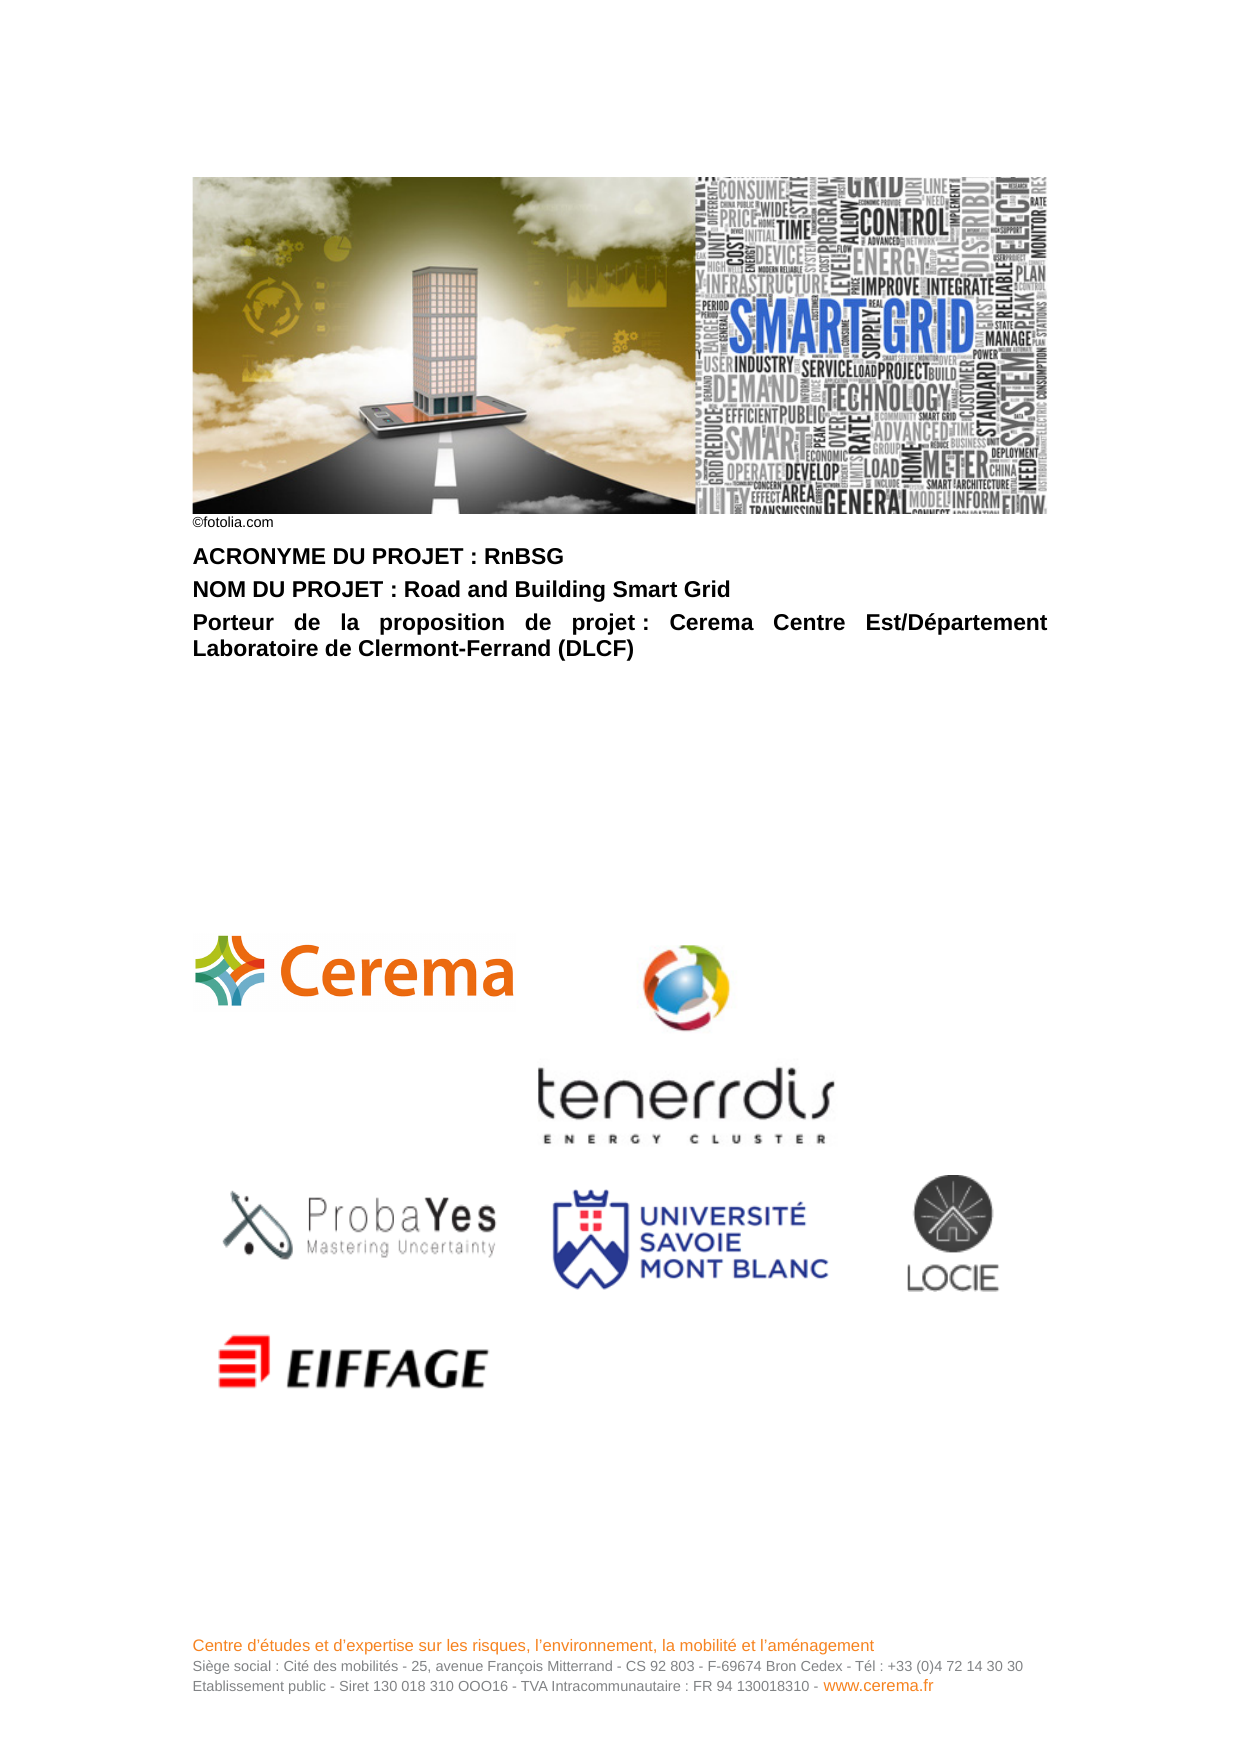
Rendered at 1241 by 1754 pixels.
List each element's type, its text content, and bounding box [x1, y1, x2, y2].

text Porteur de la proposition de projet : Cerema Centre Est/Département Laboratoire de Clermont-Ferrand (DLCF) [192, 609, 1048, 661]
picture [541, 1188, 846, 1291]
picture [192, 1317, 516, 1415]
table_cell [193, 1415, 516, 1441]
picture [192, 933, 516, 1012]
table_cell [516, 1176, 860, 1318]
table_cell [516, 1318, 860, 1441]
text ACRONYME DU PROJET : RnBSG [192, 543, 1048, 569]
picture [907, 1175, 1000, 1292]
table_cell [193, 1184, 516, 1317]
table_cell [860, 1176, 1047, 1318]
picture [213, 1183, 503, 1268]
text ©fotolia.com [192, 514, 1048, 531]
table_cell [860, 1318, 1047, 1441]
picture [537, 933, 839, 1150]
table_header [516, 934, 860, 1176]
table_header [193, 1012, 516, 1176]
table_cell [193, 1176, 516, 1183]
table_header [860, 934, 1047, 1176]
text NOM DU PROJET : Road and Building Smart Grid [192, 576, 1048, 602]
picture [192, 177, 1048, 514]
